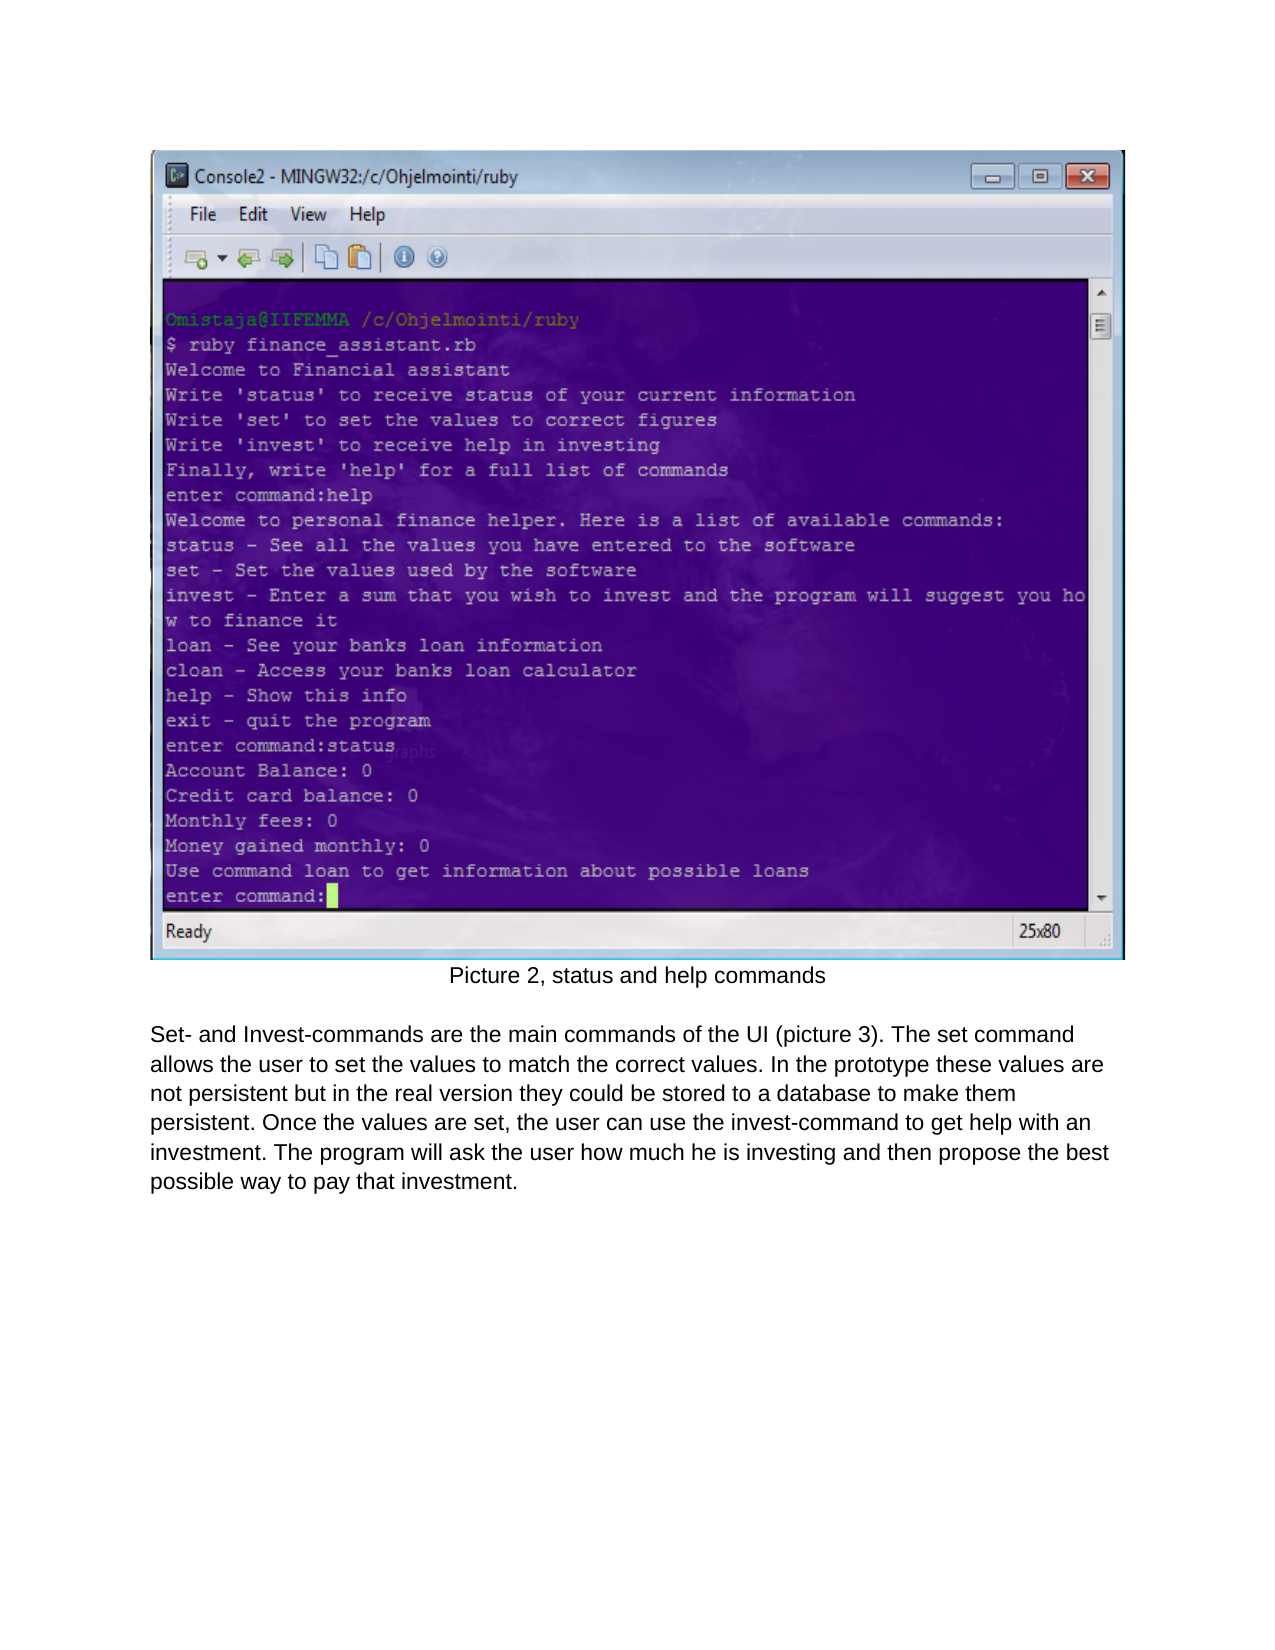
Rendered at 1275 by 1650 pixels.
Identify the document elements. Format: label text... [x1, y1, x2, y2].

picture [150, 150, 1125, 960]
text Set- and Invest-commands are the main commands of the UI (picture 3). The set command allows the user to set the values to match the correct values. In the prototype these values are not persistent but in the real version they could be stored to a database to make them persistent. Once the values are set, the user can use the invest-command to get help with an investment. The program will ask the user how much he is investing and then propose the best possible way to pay that investment. [150, 1022, 1125, 1194]
text Picture 2, status and help commands [150, 963, 1125, 989]
